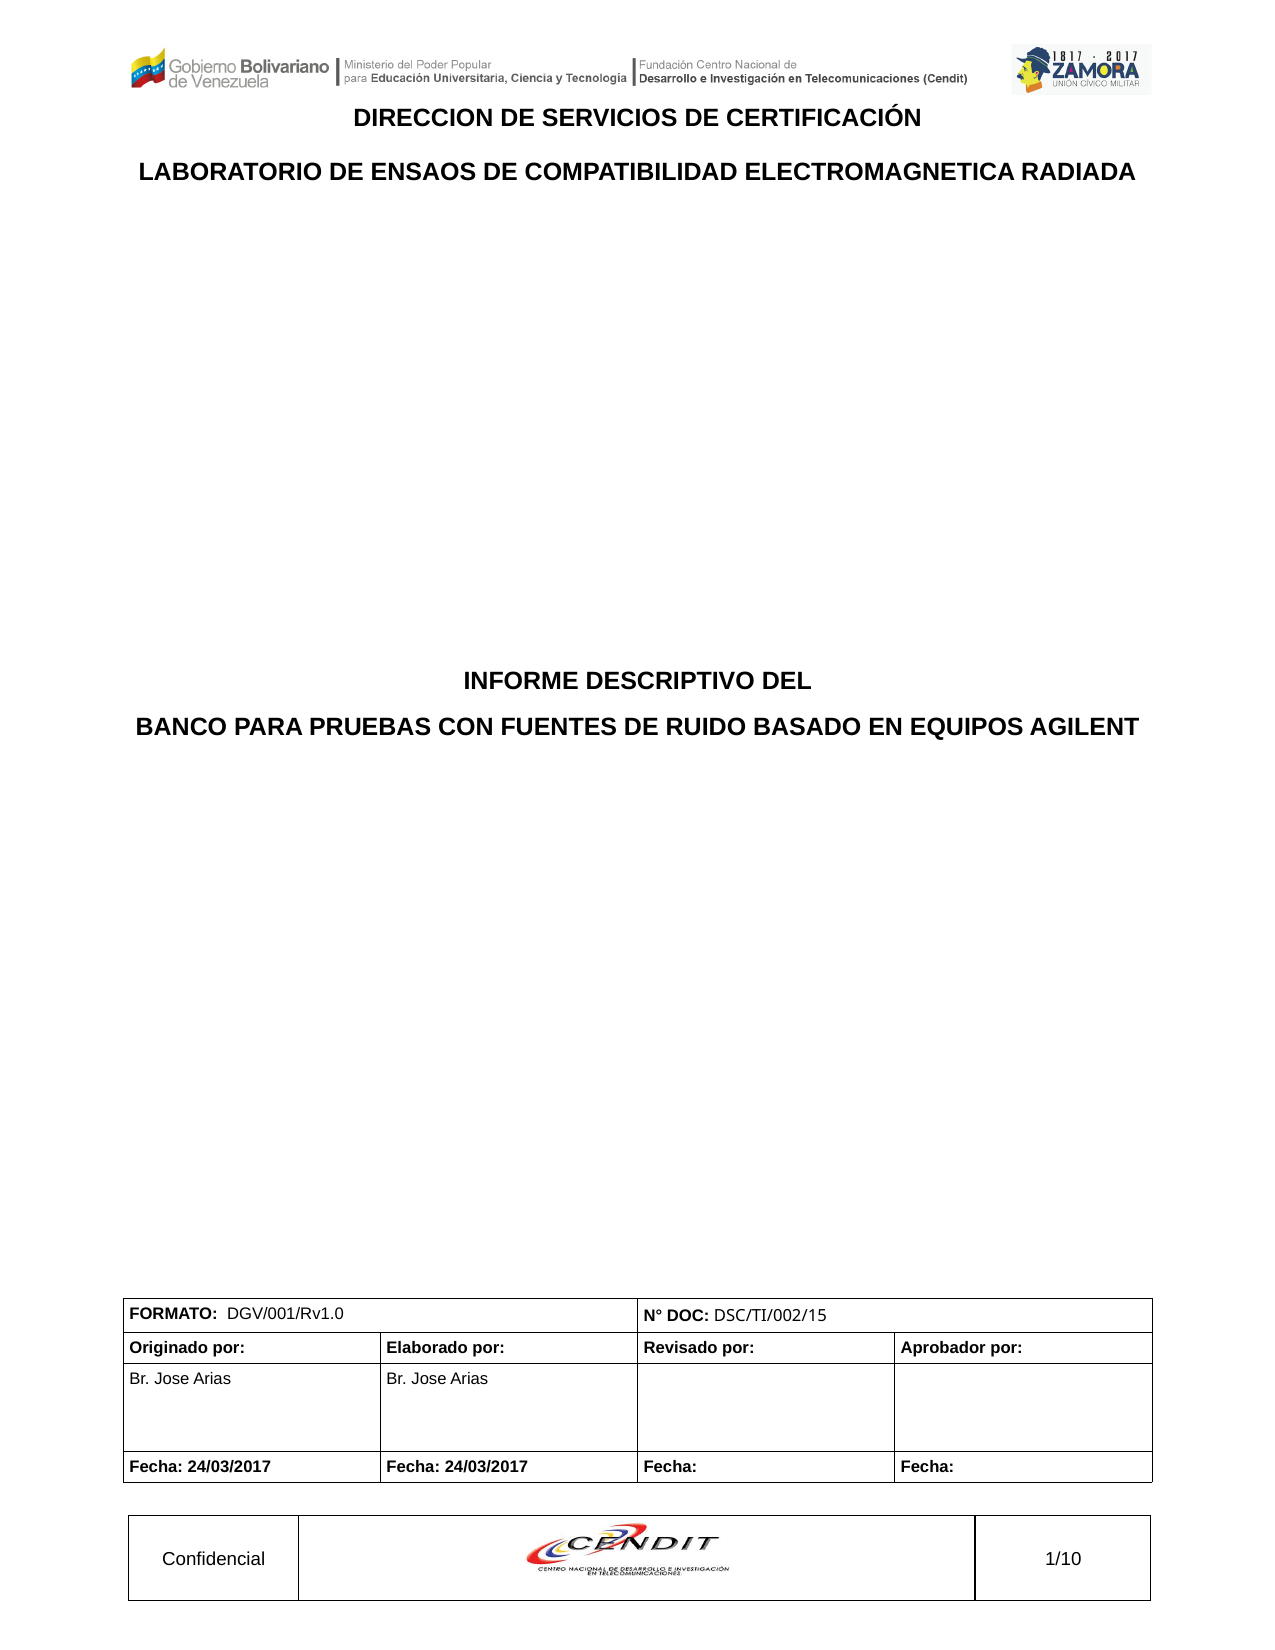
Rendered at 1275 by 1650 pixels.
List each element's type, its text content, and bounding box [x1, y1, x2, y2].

table_cell Aprobador por: [895, 1333, 1152, 1363]
table_header FORMATO: DGV/001/Rv1.0 [124, 1299, 637, 1332]
text LABORATORIO DE ENSAOS DE COMPATIBILIDAD ELECTROMAGNETICA RADIADA [123, 157, 1152, 186]
table_cell Fecha: 24/03/2017 [124, 1452, 380, 1482]
table_header N° DOC: DSC/TI/002/15 [638, 1299, 1152, 1332]
table_cell Revisado por: [638, 1333, 894, 1363]
text DIRECCION DE SERVICIOS DE CERTIFICACIÓN [123, 103, 1152, 132]
table_cell Originado por: [124, 1333, 380, 1363]
table_cell Br. Jose Arias [381, 1364, 637, 1451]
table_cell Elaborado por: [381, 1333, 637, 1363]
table_cell [895, 1364, 1152, 1451]
text INFORME DESCRIPTIVO DEL [123, 666, 1152, 695]
table_cell Fecha: 24/03/2017 [381, 1452, 637, 1482]
table_cell [638, 1364, 894, 1451]
table_cell Fecha: [895, 1452, 1152, 1482]
text BANCO PARA PRUEBAS CON FUENTES DE RUIDO BASADO EN EQUIPOS AGILENT [123, 712, 1152, 741]
picture [123, 44, 1152, 95]
table_cell Br. Jose Arias [124, 1364, 380, 1451]
table_cell Fecha: [638, 1452, 894, 1482]
